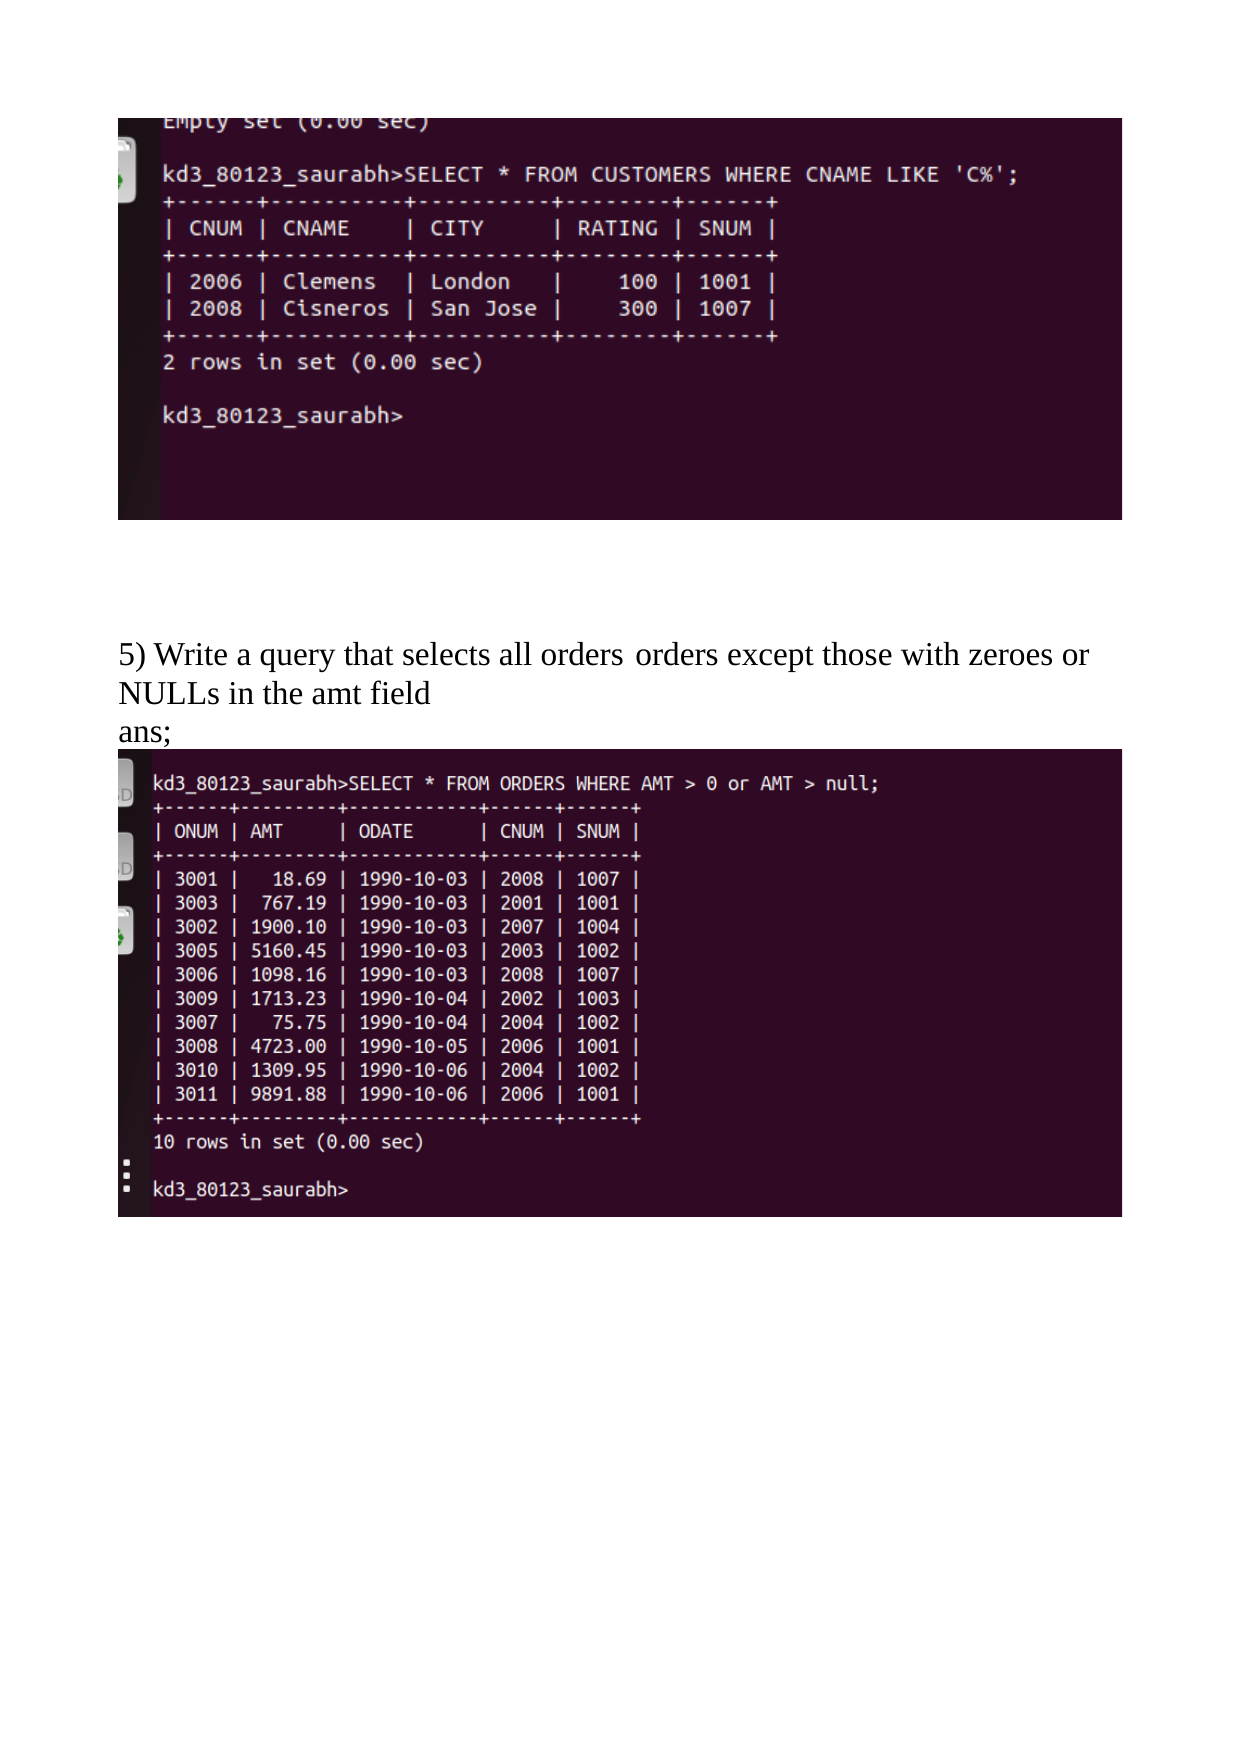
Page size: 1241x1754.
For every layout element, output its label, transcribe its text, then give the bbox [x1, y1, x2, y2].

text 5) Write a query that selects all orders orders except those with zeroes or NULLs in the amt field [118, 635, 1122, 711]
text ans; [118, 711, 1122, 749]
picture [118, 749, 1123, 1217]
picture [118, 118, 1123, 520]
